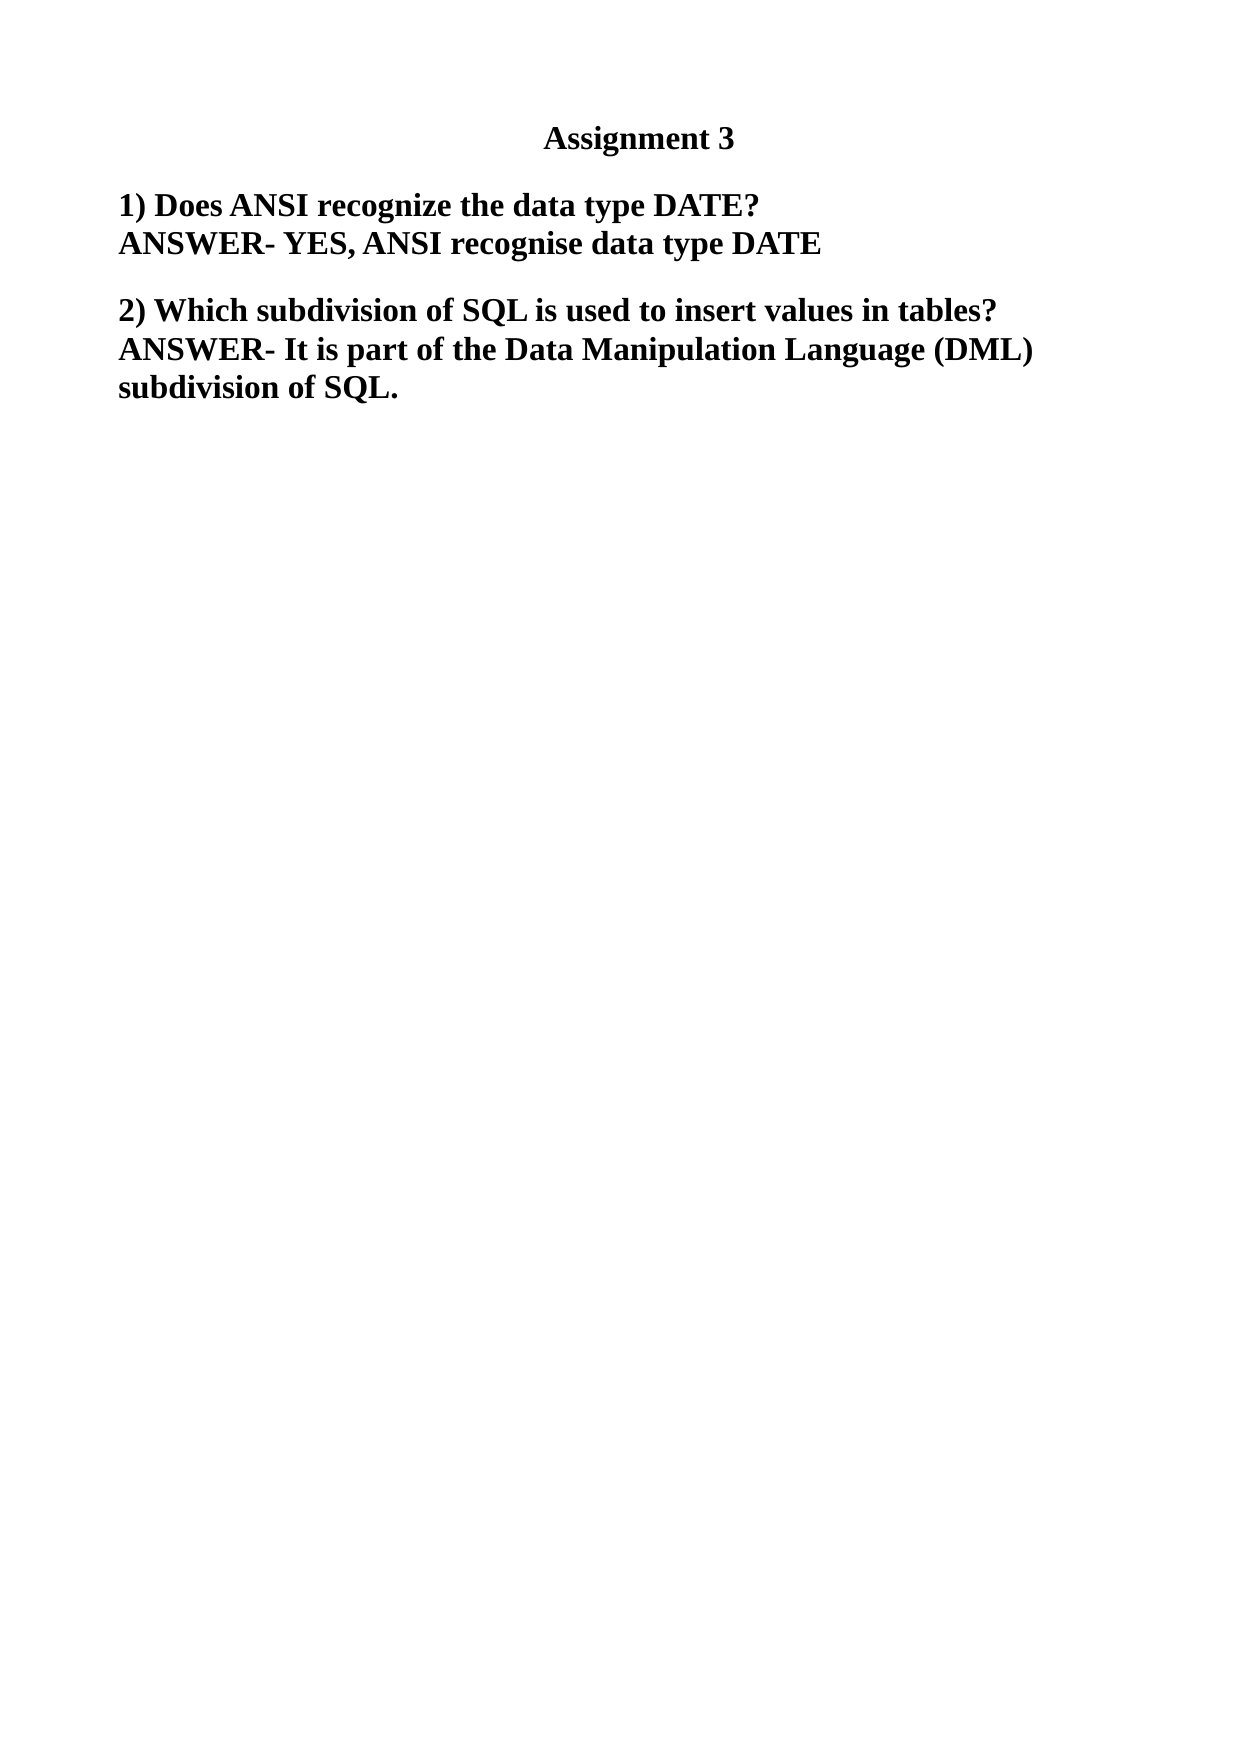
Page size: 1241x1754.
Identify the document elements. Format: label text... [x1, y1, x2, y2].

text 2) Which subdivision of SQL is used to insert values in tables? [118, 291, 1122, 329]
text Assignment 3 [118, 118, 1122, 156]
text ANSWER- It is part of the Data Manipulation Language (DML) subdivision of SQL. [118, 329, 1122, 406]
text ANSWER- YES, ANSI recognise data type DATE [118, 223, 1122, 262]
text 1) Does ANSI recognize the data type DATE? [118, 185, 1122, 223]
